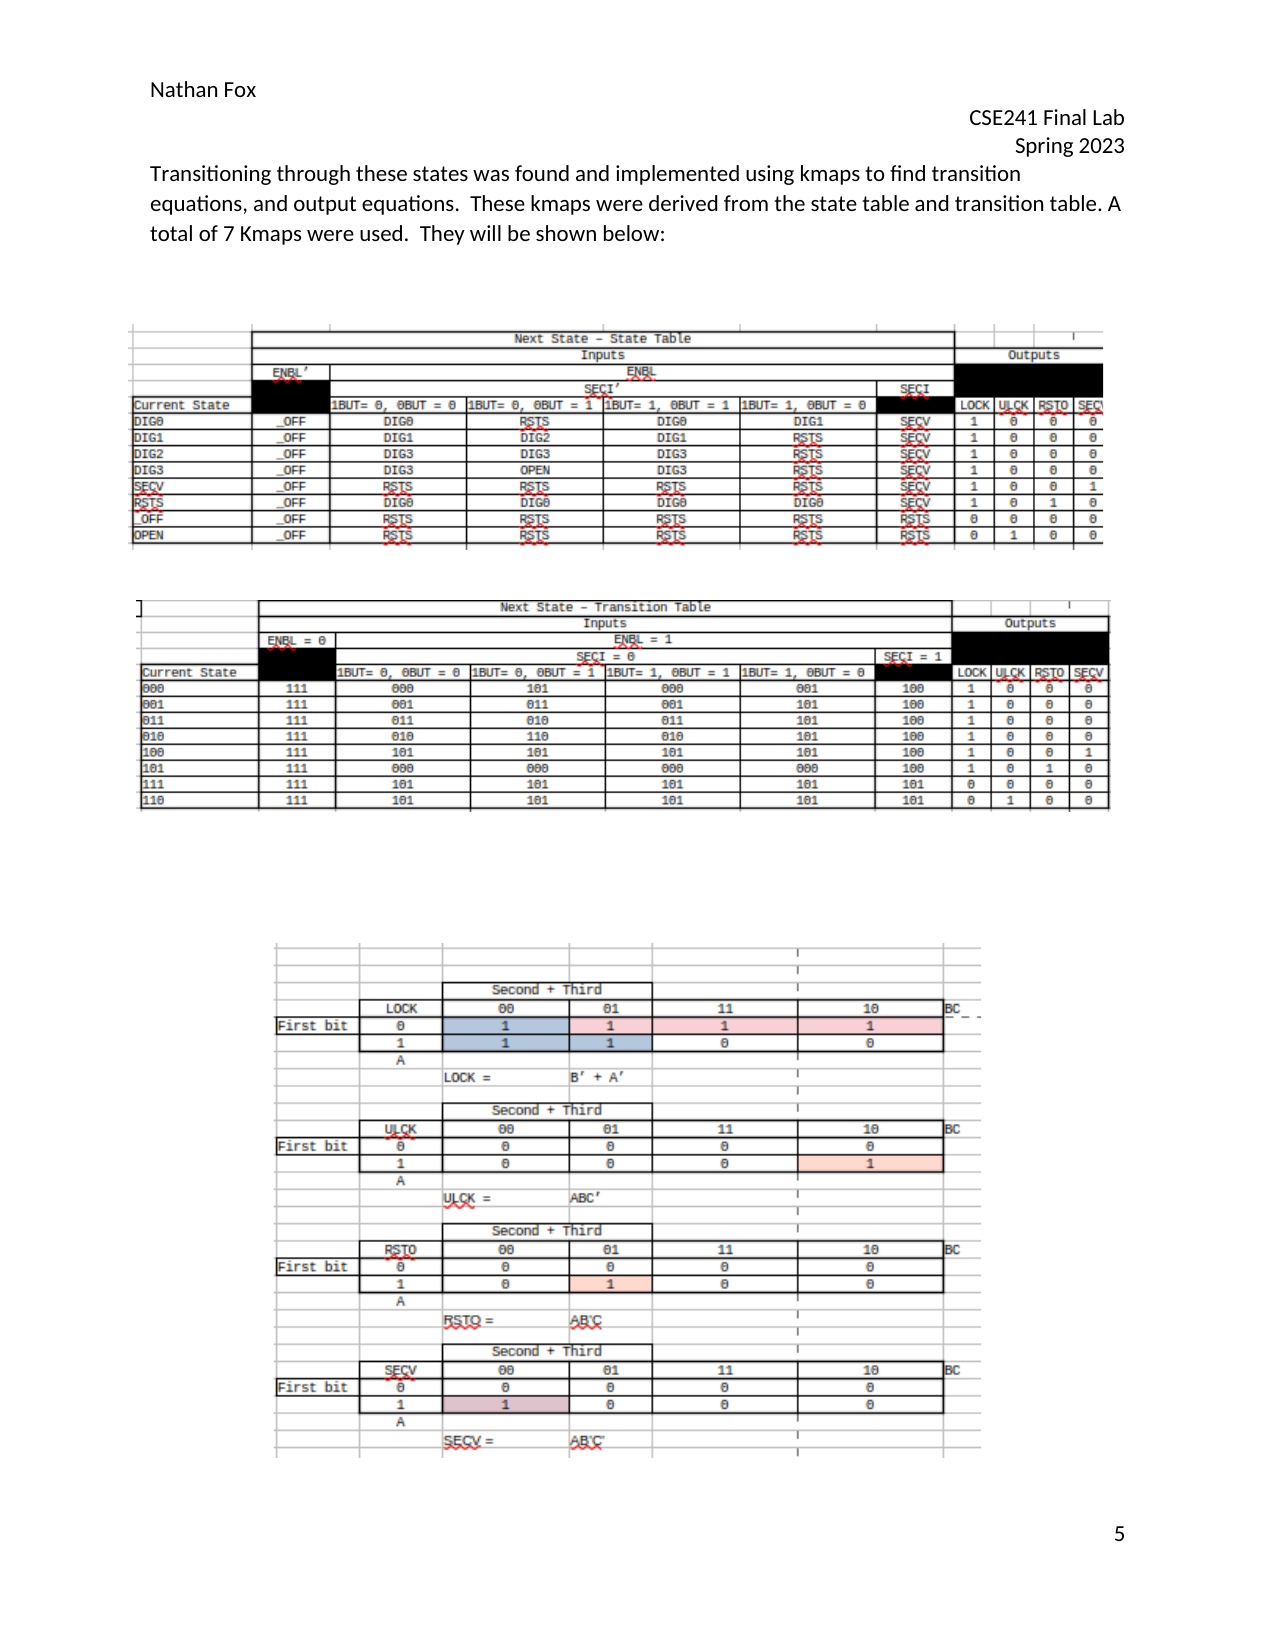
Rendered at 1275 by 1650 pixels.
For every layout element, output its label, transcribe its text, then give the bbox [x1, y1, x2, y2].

picture [128, 324, 1104, 550]
text Transitioning through these states was found and implemented using kmaps to find transition equations, and output equations. These kmaps were derived from the state table and transition table. A total of 7 Kmaps were used. They will be shown below: [150, 159, 1125, 247]
picture [136, 600, 1111, 812]
picture [273, 943, 982, 1458]
